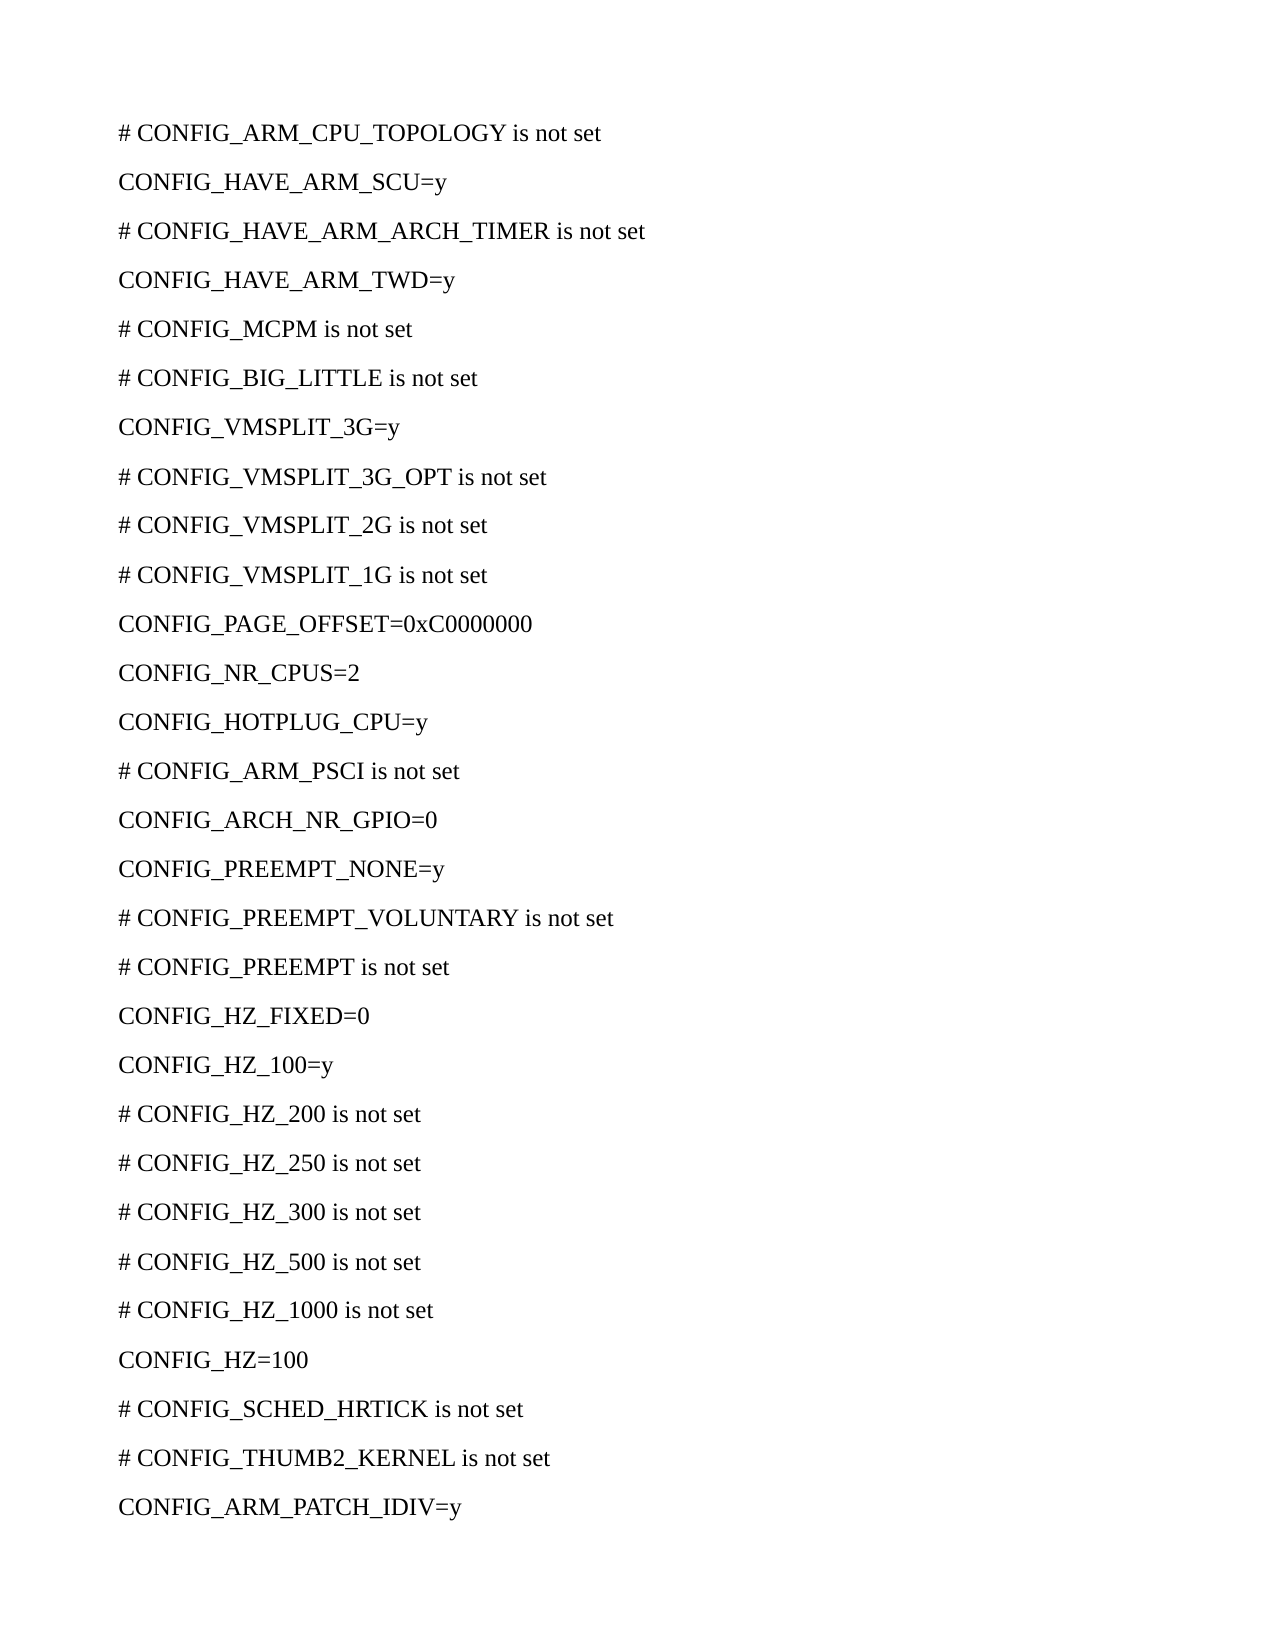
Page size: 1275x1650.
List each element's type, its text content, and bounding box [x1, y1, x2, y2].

text CONFIG_PREEMPT_NONE=y [118, 854, 1157, 883]
text # CONFIG_ARM_CPU_TOPOLOGY is not set [118, 118, 1157, 147]
text # CONFIG_SCHED_HRTICK is not set [118, 1394, 1157, 1422]
text # CONFIG_PREEMPT is not set [118, 952, 1157, 981]
text CONFIG_HZ=100 [118, 1345, 1157, 1373]
text # CONFIG_BIG_LITTLE is not set [118, 363, 1157, 392]
text CONFIG_NR_CPUS=2 [118, 658, 1157, 687]
text CONFIG_ARCH_NR_GPIO=0 [118, 805, 1157, 834]
text # CONFIG_MCPM is not set [118, 314, 1157, 343]
text CONFIG_HZ_100=y [118, 1050, 1157, 1079]
text # CONFIG_HZ_300 is not set [118, 1197, 1157, 1226]
text CONFIG_PAGE_OFFSET=0xC0000000 [118, 609, 1157, 637]
text # CONFIG_VMSPLIT_3G_OPT is not set [118, 462, 1157, 490]
text # CONFIG_ARM_PSCI is not set [118, 756, 1157, 785]
text CONFIG_ARM_PATCH_IDIV=y [118, 1492, 1157, 1521]
text CONFIG_HZ_FIXED=0 [118, 1001, 1157, 1030]
text CONFIG_HAVE_ARM_TWD=y [118, 265, 1157, 294]
text # CONFIG_THUMB2_KERNEL is not set [118, 1443, 1157, 1472]
text # CONFIG_PREEMPT_VOLUNTARY is not set [118, 903, 1157, 932]
text # CONFIG_VMSPLIT_2G is not set [118, 511, 1157, 539]
text # CONFIG_HZ_200 is not set [118, 1099, 1157, 1128]
text CONFIG_HOTPLUG_CPU=y [118, 707, 1157, 736]
text CONFIG_HAVE_ARM_SCU=y [118, 167, 1157, 196]
text # CONFIG_HZ_1000 is not set [118, 1296, 1157, 1324]
text # CONFIG_VMSPLIT_1G is not set [118, 560, 1157, 588]
text # CONFIG_HAVE_ARM_ARCH_TIMER is not set [118, 216, 1157, 245]
text # CONFIG_HZ_250 is not set [118, 1148, 1157, 1177]
text # CONFIG_HZ_500 is not set [118, 1247, 1157, 1275]
text CONFIG_VMSPLIT_3G=y [118, 412, 1157, 441]
